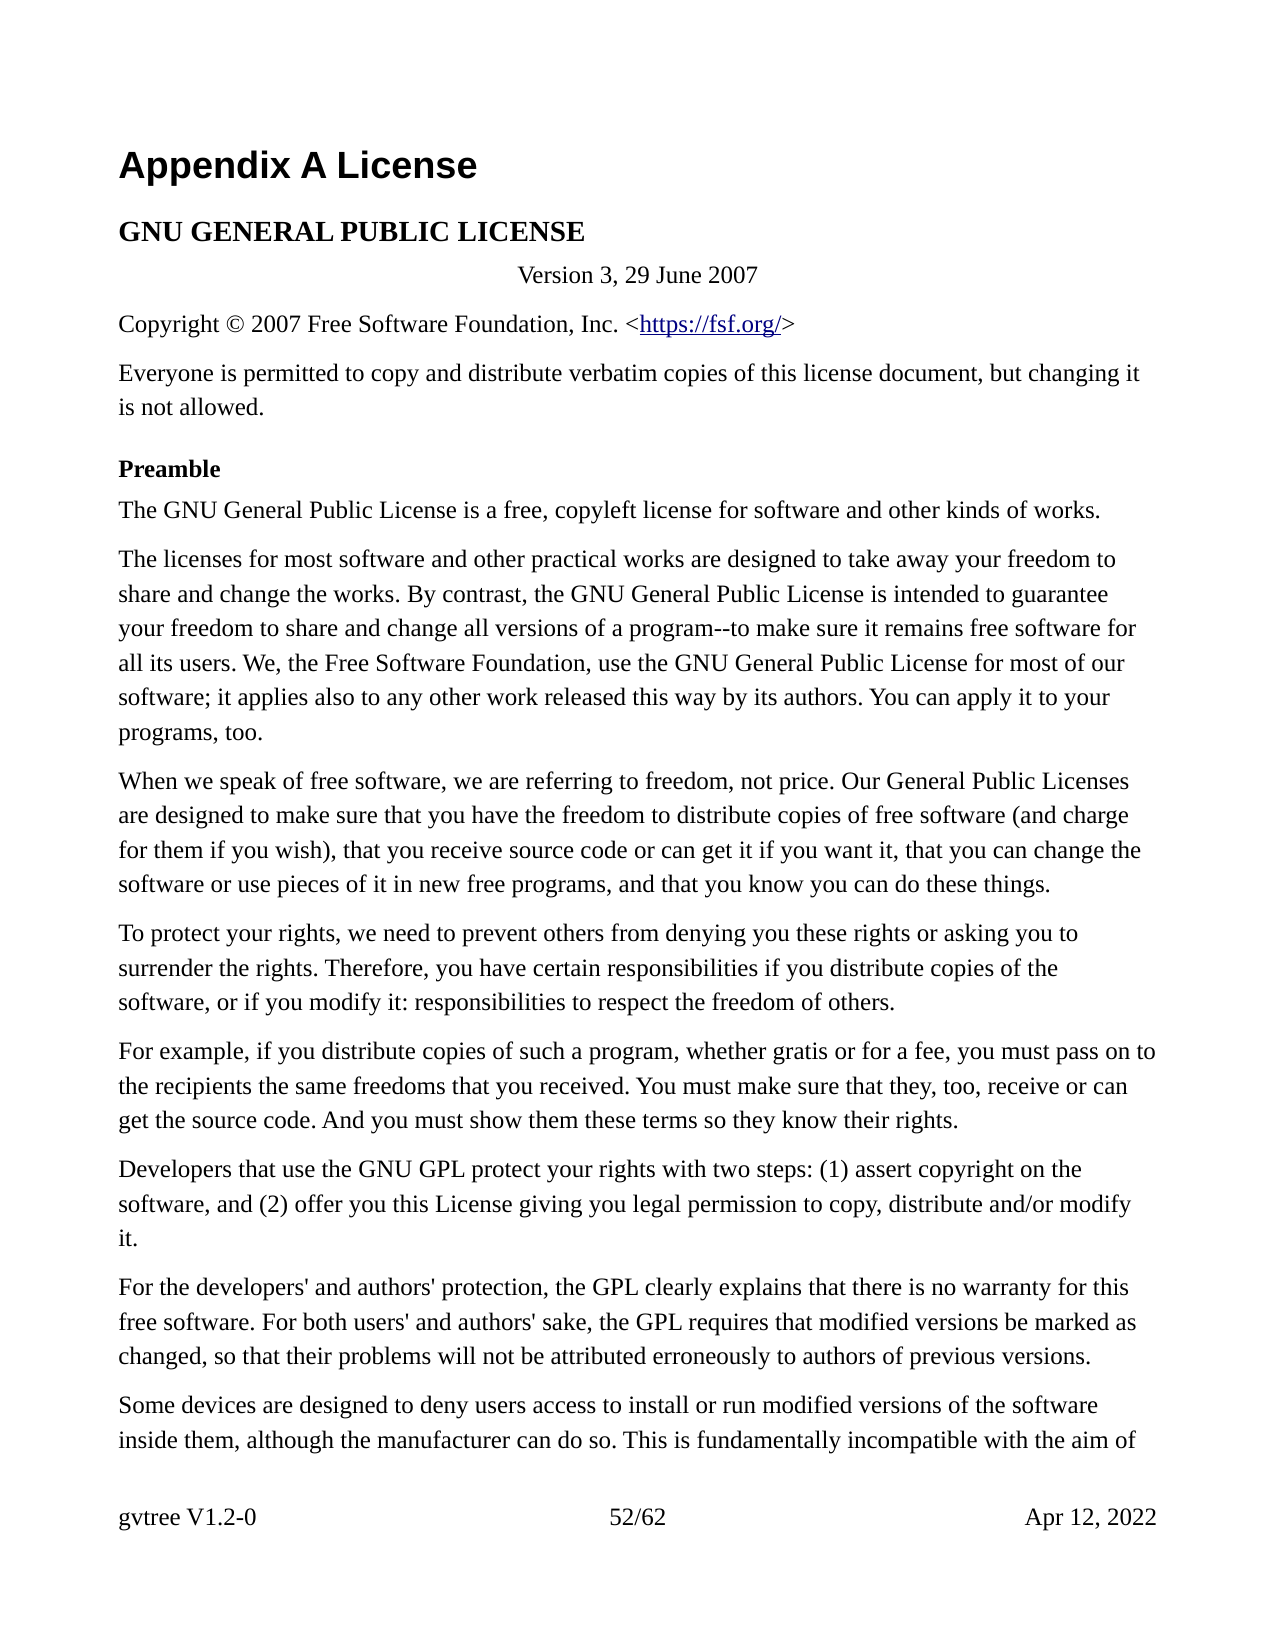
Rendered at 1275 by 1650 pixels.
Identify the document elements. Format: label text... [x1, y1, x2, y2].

subtitle Appendix A License [118, 143, 1157, 187]
text Some devices are designed to deny users access to install or run modified versions of the software inside them, although the manufacturer can do so. This is fundamentally incompatible with the aim of [118, 1390, 1157, 1454]
text For the developers' and authors' protection, the GPL clearly explains that there is no warranty for this free software. For both users' and authors' sake, the GPL requires that modified versions be marked as changed, so that their problems will not be attributed erroneously to authors of previous versions. [118, 1272, 1157, 1370]
text Developers that use the GNU GPL protect your rights with two steps: (1) assert copyright on the software, and (2) offer you this License giving you legal permission to copy, distribute and/or modify it. [118, 1154, 1157, 1252]
subtitle Preamble [118, 454, 1157, 483]
text When we speak of free software, we are referring to freedom, not price. Our General Public Licenses are designed to make sure that you have the freedom to distribute copies of free software (and charge for them if you wish), that you receive source code or can get it if you want it, that you can change the software or use pieces of it in new free programs, and that you know you can do these things. [118, 766, 1157, 898]
text Copyright © 2007 Free Software Foundation, Inc. <https://fsf.org/> [118, 309, 1157, 338]
text For example, if you distribute copies of such a program, whether gratis or for a fee, you must pass on to the recipients the same freedoms that you received. You must make sure that they, too, receive or can get the source code. And you must show them these terms so they know their rights. [118, 1036, 1157, 1134]
text The licenses for most software and other practical works are designed to take away your freedom to share and change the works. By contrast, the GNU General Public License is intended to guarantee your freedom to share and change all versions of a program--to make sure it remains free software for all its users. We, the Free Software Foundation, use the GNU General Public License for most of our software; it applies also to any other work released this way by its authors. You can apply it to your programs, too. [118, 544, 1157, 746]
subtitle GNU GENERAL PUBLIC LICENSE [118, 214, 1157, 247]
text Version 3, 29 June 2007 [118, 260, 1157, 289]
text Everyone is permitted to copy and distribute verbatim copies of this license document, but changing it is not allowed. [118, 358, 1157, 421]
text The GNU General Public License is a free, copyleft license for software and other kinds of works. [118, 495, 1157, 524]
text To protect your rights, we need to prevent others from denying you these rights or asking you to surrender the rights. Therefore, you have certain responsibilities if you distribute copies of the software, or if you modify it: responsibilities to respect the freedom of others. [118, 918, 1157, 1016]
